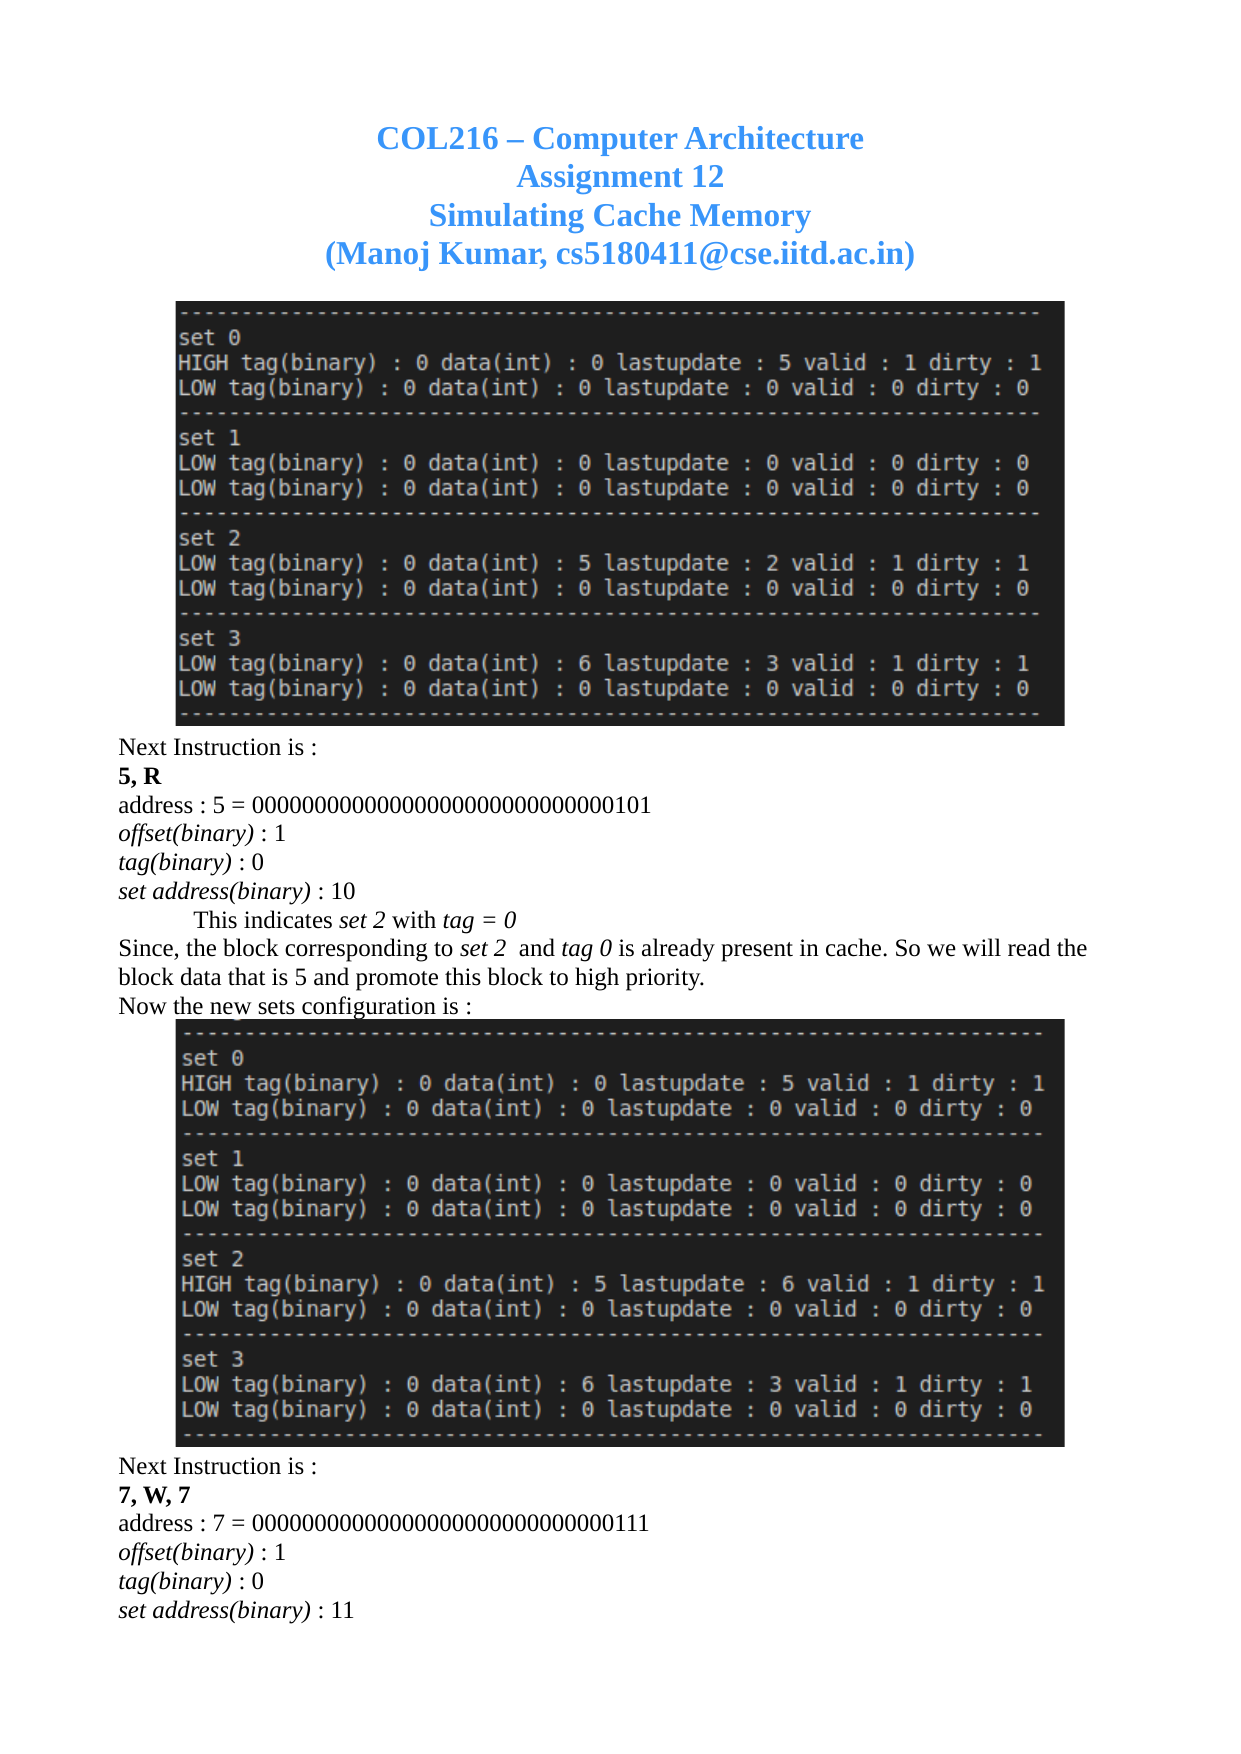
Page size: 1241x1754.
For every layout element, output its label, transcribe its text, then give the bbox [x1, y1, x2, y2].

text Since, the block corresponding to set 2 and tag 0 is already present in cache. So we will read the block data that is 5 and promote this block to high priority. [118, 933, 1122, 991]
picture [175, 301, 1065, 726]
text set address(binary) : 10 [118, 876, 1122, 905]
text address : 7 = 00000000000000000000000000000111 [118, 1508, 1122, 1537]
text Next Instruction is : [118, 732, 1122, 761]
text address : 5 = 00000000000000000000000000000101 [118, 790, 1122, 818]
text tag(binary) : 0 [118, 1566, 1122, 1595]
text This indicates set 2 with tag = 0 [118, 905, 1122, 933]
text 5, R [118, 761, 1122, 790]
text offset(binary) : 1 [118, 1537, 1122, 1566]
text tag(binary) : 0 [118, 847, 1122, 876]
text Now the new sets configuration is : [118, 991, 1122, 1020]
text 7, W, 7 [118, 1480, 1122, 1508]
text Next Instruction is : [118, 1451, 1122, 1480]
picture [175, 1019, 1065, 1447]
text offset(binary) : 1 [118, 818, 1122, 847]
text set address(binary) : 11 [118, 1595, 1122, 1623]
